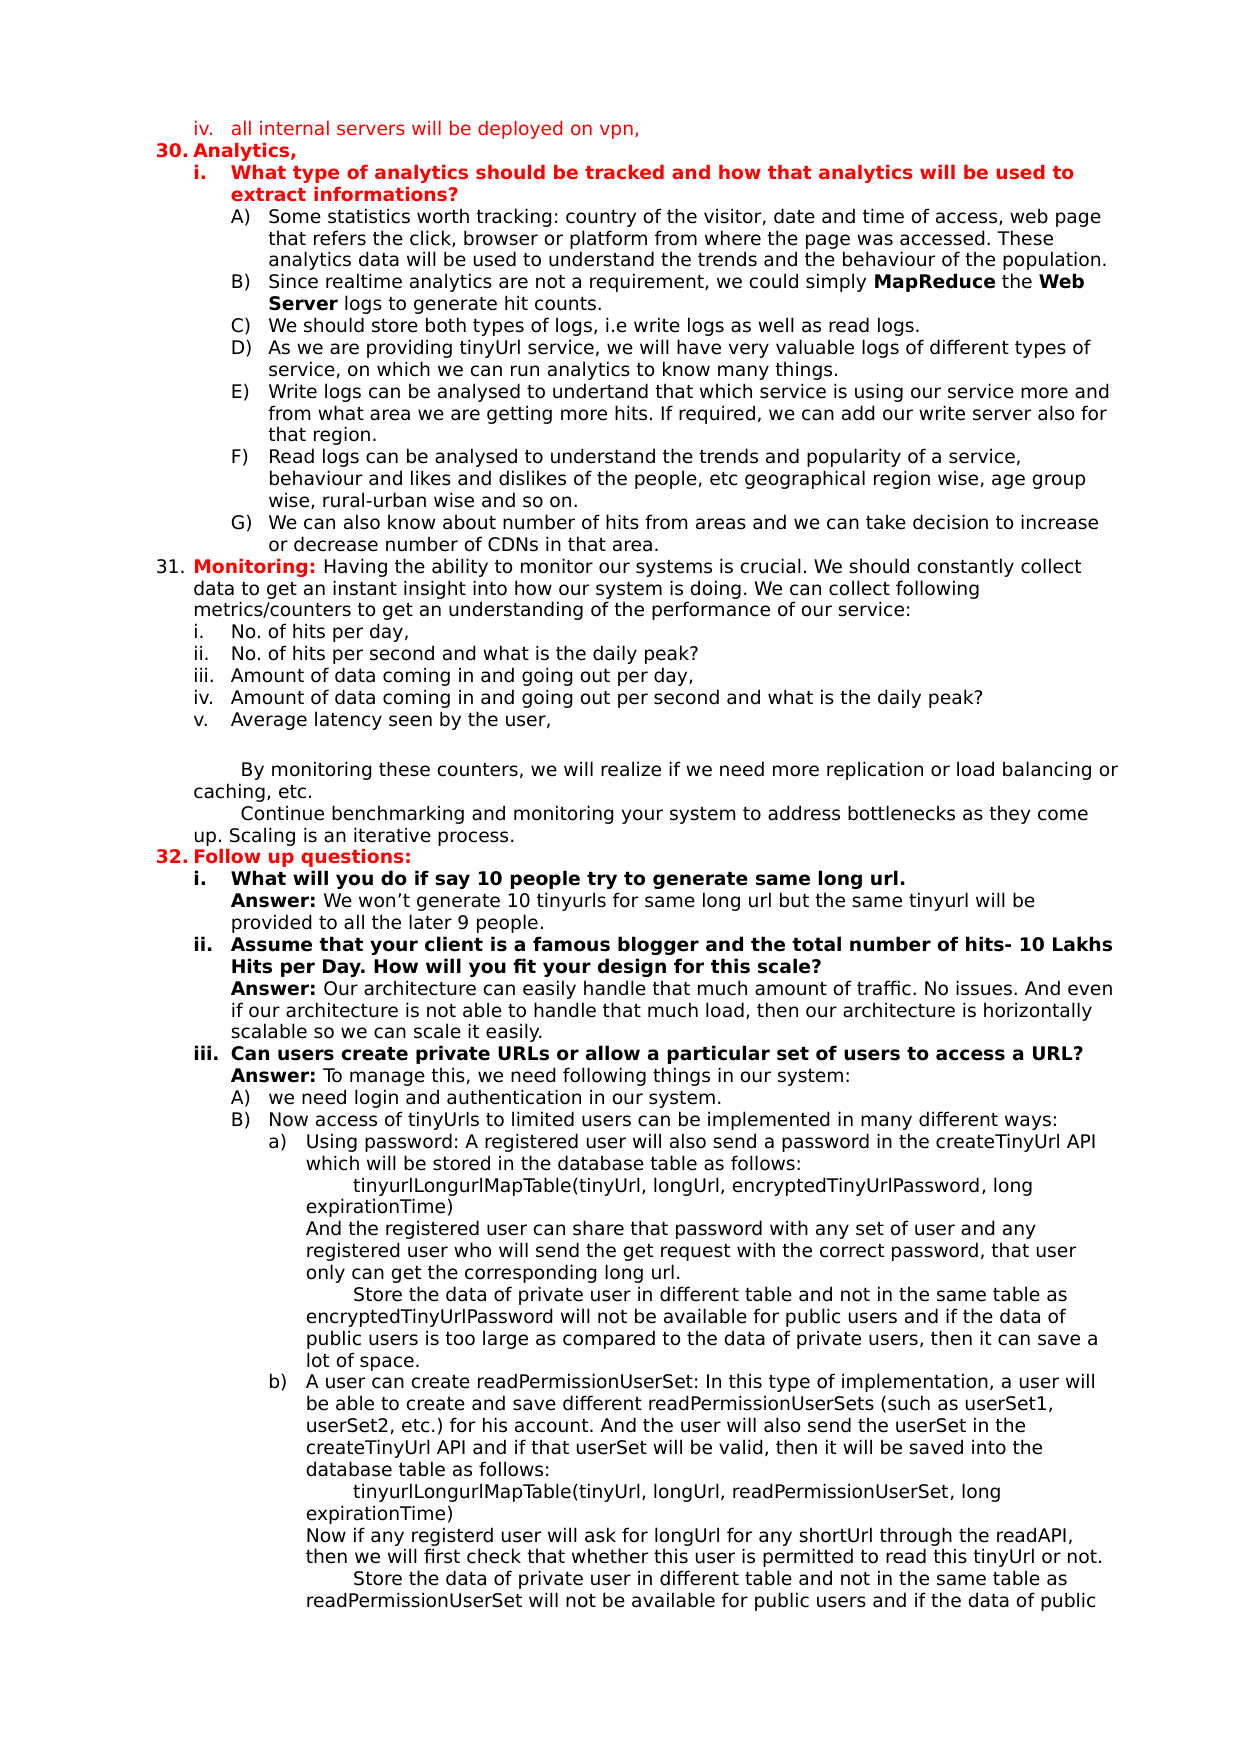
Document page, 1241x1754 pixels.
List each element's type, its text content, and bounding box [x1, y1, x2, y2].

list Answer: To manage this, we need following things in our system: [193, 1065, 1122, 1087]
list Can users create private URLs or allow a particular set of users to access a URL? [193, 1043, 1122, 1065]
list Read logs can be analysed to understand the trends and popularity of a service, behaviour and likes and dislikes of the people, etc geographical region wise, age group wise, rural-urban wise and so on. [231, 446, 1122, 512]
list A user can create readPermissionUserSet: In this type of implementation, a user will be able to create and save different readPermissionUserSets (such as userSet1, userSet2, etc.) for his account. And the user will also send the userSet in the createTinyUrl API and if that userSet will be valid, then it will be saved into the database table as follows: [268, 1371, 1122, 1481]
list No. of hits per second and what is the daily peak? [193, 643, 1122, 665]
list we need login and authentication in our system. [231, 1087, 1122, 1109]
list Amount of data coming in and going out per second and what is the daily peak? [193, 687, 1122, 709]
list We can also know about number of hits from areas and we can take decision to increase or decrease number of CDNs in that area. [231, 512, 1122, 556]
list tinyurlLongurlMapTable(tinyUrl, longUrl, readPermissionUserSet, long expirationTime) [268, 1481, 1122, 1524]
list Continue benchmarking and monitoring your system to address bottlenecks as they come up. Scaling is an iterative process. [156, 803, 1122, 846]
list Monitoring: Having the ability to monitor our systems is crucial. We should constantly collect data to get an instant insight into how our system is doing. We can collect following metrics/counters to get an understanding of the performance of our service: [156, 556, 1122, 621]
list Store the data of private user in different table and not in the same table as readPermissionUserSet will not be available for public users and if the data of public [268, 1568, 1122, 1612]
list Write logs can be analysed to undertand that which service is using our service more and from what area we are getting more hits. If required, we can add our write server also for that region. [231, 381, 1122, 446]
list Now if any registerd user will ask for longUrl for any shortUrl through the readAPI, then we will first check that whether this user is permitted to read this tinyUrl or not. [268, 1524, 1122, 1568]
list Average latency seen by the user, [193, 709, 1122, 731]
list Now access of tinyUrls to limited users can be implemented in many different ways: [231, 1109, 1122, 1131]
list Since realtime analytics are not a requirement, we could simply MapReduce the Web Server logs to generate hit counts. [231, 271, 1122, 315]
list Using password: A registered user will also send a password in the createTinyUrl API which will be stored in the database table as follows: [268, 1131, 1122, 1174]
list Some statistics worth tracking: country of the visitor, date and time of access, web page that refers the click, browser or platform from where the page was accessed. These analytics data will be used to understand the trends and the behaviour of the population. [231, 206, 1122, 271]
list By monitoring these counters, we will realize if we need more replication or load balancing or caching, etc. [156, 759, 1122, 803]
list Store the data of private user in different table and not in the same table as encryptedTinyUrlPassword will not be available for public users and if the data of public users is too large as compared to the data of private users, then it can save a lot of space. [268, 1284, 1122, 1371]
list Analytics, [156, 140, 1122, 162]
list We should store both types of logs, i.e write logs as well as read logs. [231, 315, 1122, 337]
list all internal servers will be deployed on vpn, [193, 118, 1122, 140]
list Follow up questions: [156, 846, 1122, 868]
list tinyurlLongurlMapTable(tinyUrl, longUrl, encryptedTinyUrlPassword, long expirationTime) [268, 1174, 1122, 1218]
list No. of hits per day, [193, 621, 1122, 643]
list And the registered user can share that password with any set of user and any registered user who will send the get request with the correct password, that user only can get the corresponding long url. [268, 1218, 1122, 1284]
list What will you do if say 10 people try to generate same long url. [193, 868, 1122, 890]
list As we are providing tinyUrl service, we will have very valuable logs of different types of service, on which we can run analytics to know many things. [231, 337, 1122, 381]
list Answer: Our architecture can easily handle that much amount of traffic. No issues. And even if our architecture is not able to handle that much load, then our architecture is horizontally scalable so we can scale it easily. [193, 978, 1122, 1043]
list Answer: We won’t generate 10 tinyurls for same long url but the same tinyurl will be provided to all the later 9 people. [193, 890, 1122, 934]
list Assume that your client is a famous blogger and the total number of hits- 10 Lakhs Hits per Day. How will you fit your design for this scale? [193, 934, 1122, 978]
list Amount of data coming in and going out per day, [193, 665, 1122, 687]
list What type of analytics should be tracked and how that analytics will be used to extract informations? [193, 162, 1122, 206]
